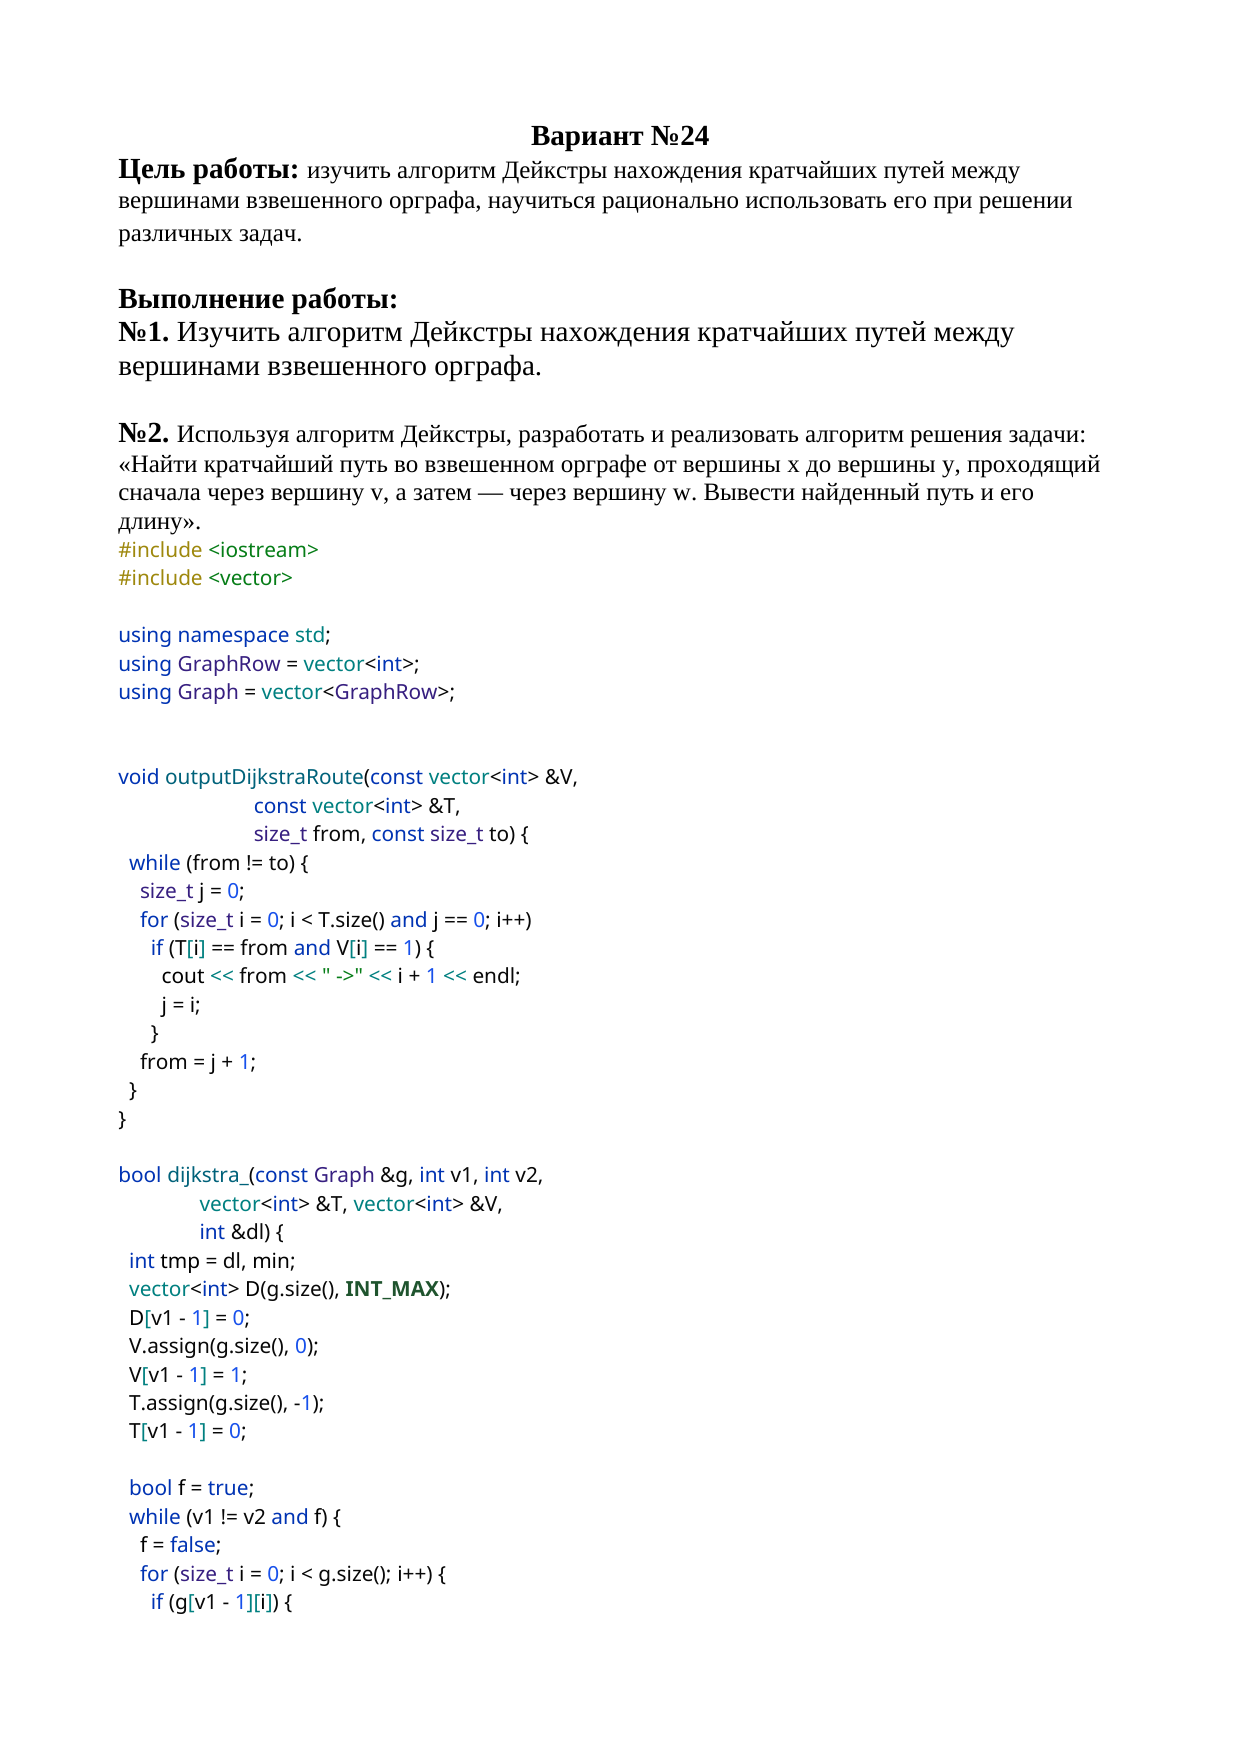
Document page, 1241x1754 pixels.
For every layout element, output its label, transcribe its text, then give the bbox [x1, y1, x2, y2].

text Выполнение работы: [118, 281, 1122, 314]
text №1. Изучить алгоритм Дейкстры нахождения кратчайших путей между вершинами взвешенного орграфа. [118, 314, 1122, 382]
text Цель работы: изучить алгоритм Дейкстры нахождения кратчайших путей между вершинами взвешенного орграфа, научиться рационально использовать его при решении различных задач. [118, 152, 1122, 247]
text #include <iostream> #include <vector> using namespace std; using GraphRow = vector<int>; using Graph = vector<GraphRow>; void outputDijkstraRoute(const vector<int> &V, const vector<int> &T, size_t from, const size_t to) { while (from != to) { size_t j = 0; for (size_t i = 0; i < T.size() and j == 0; i++) if (T[i] == from and V[i] == 1) { cout << from << " ->" << i + 1 << endl; j = i; } from = j + 1; } } bool dijkstra_(const Graph &g, int v1, int v2, vector<int> &T, vector<int> &V, int &dl) { int tmp = dl, min; vector<int> D(g.size(), INT_MAX); D[v1 - 1] = 0; V.assign(g.size(), 0); V[v1 - 1] = 1; T.assign(g.size(), -1); T[v1 - 1] = 0; bool f = true; while (v1 != v2 and f) { f = false; for (size_t i = 0; i < g.size(); i++) { if (g[v1 - 1][i]) { [118, 535, 1122, 1616]
text Вариант №24 [118, 118, 1122, 152]
text №2. Используя алгоритм Дейкстры, разработать и реализовать алгоритм решения задачи: «Найти кратчайший путь во взвешенном орграфе от вершины x до вершины y, проходящий сначала через вершину v, а затем — через вершину w. Вывести найденный путь и его длину». [118, 415, 1122, 535]
